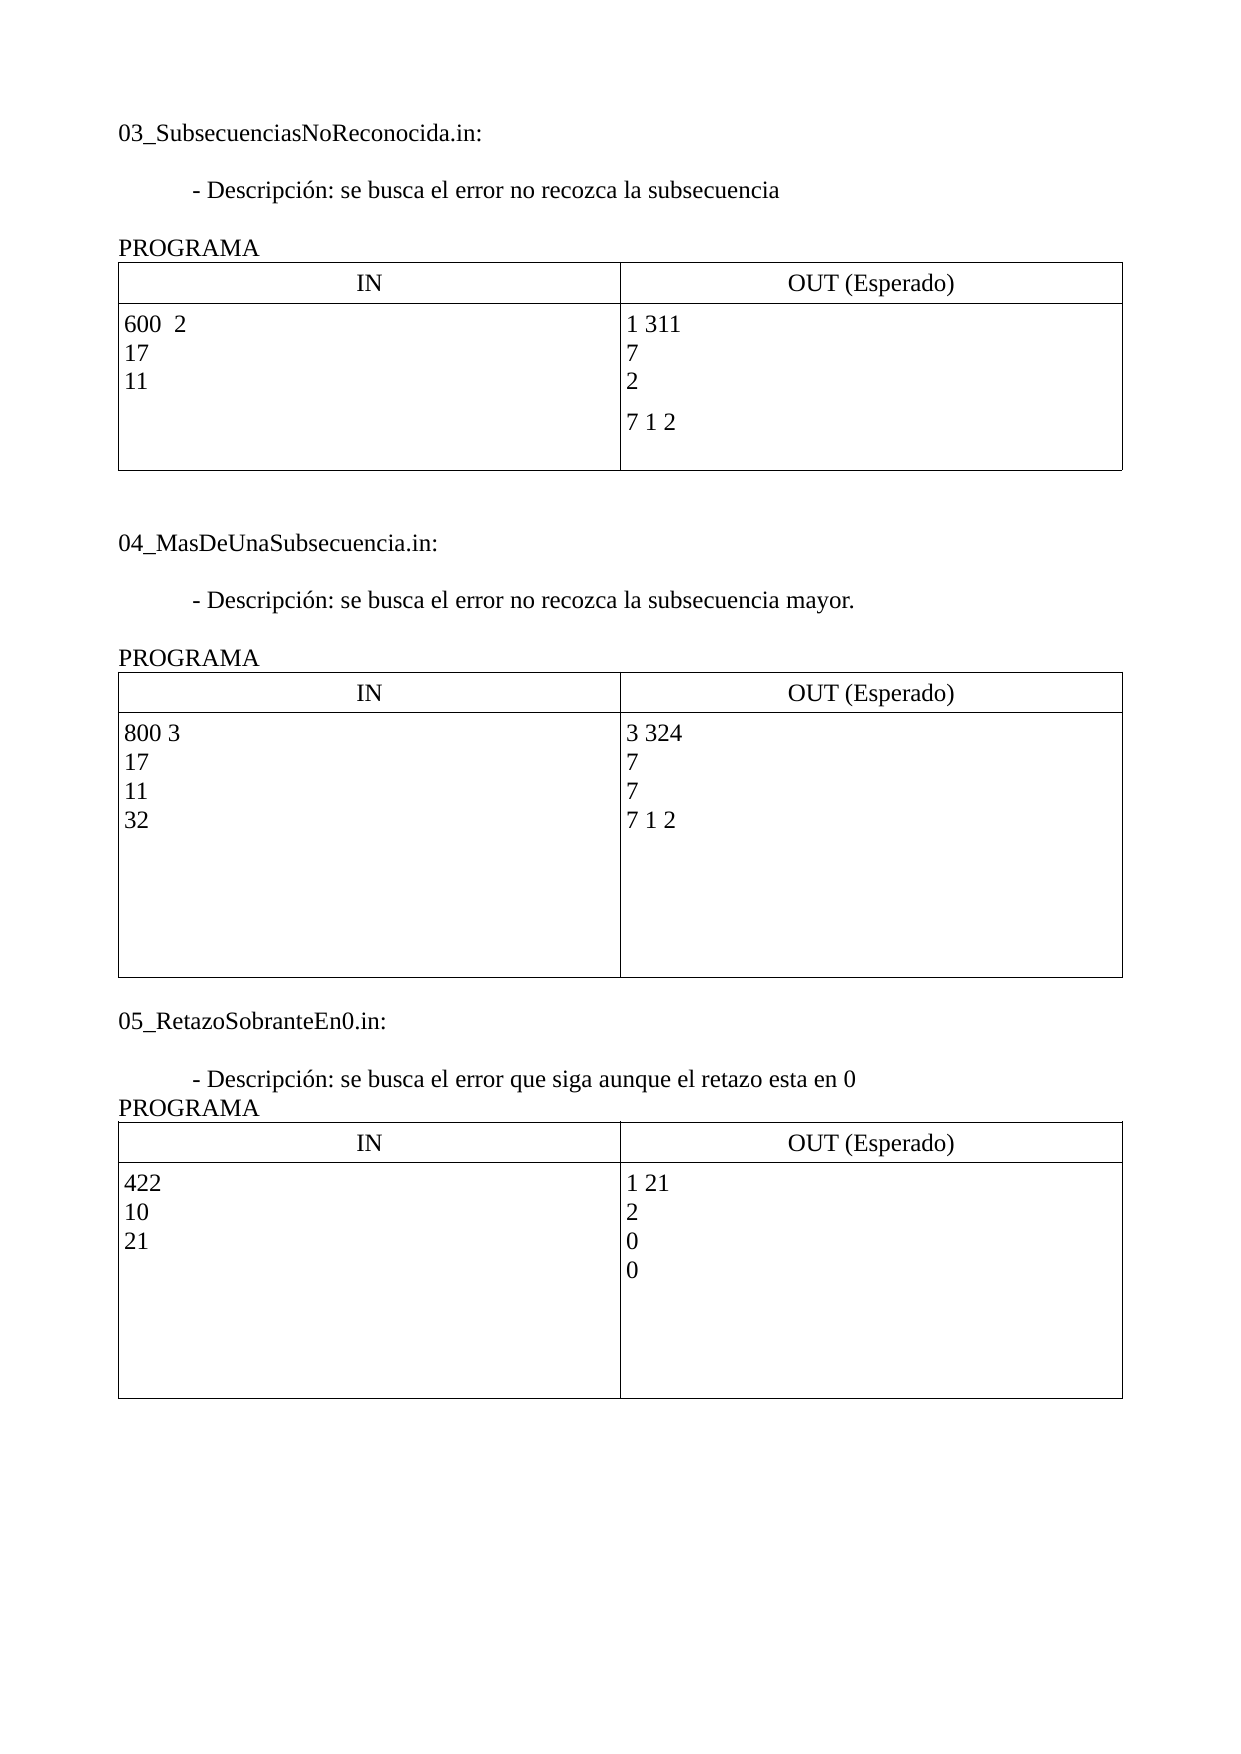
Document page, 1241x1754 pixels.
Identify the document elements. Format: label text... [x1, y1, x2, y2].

table_cell 7 1 2 [621, 401, 1122, 470]
table_header OUT (Esperado) [621, 673, 1122, 712]
table_cell 3 324 7 7 7 1 2 [621, 713, 1122, 868]
table_cell [119, 1358, 620, 1398]
text PROGRAMA [118, 233, 1122, 262]
text - Descripción: se busca el error no recozca la subsecuencia mayor. [118, 585, 1122, 614]
table_cell [621, 937, 1122, 977]
table_header IN [119, 263, 620, 303]
table_cell 600 2 17 11 [119, 304, 620, 401]
text 03_SubsecuenciasNoReconocida.in: [118, 118, 1122, 147]
table_header IN [119, 1123, 620, 1162]
table_cell 800 3 17 11 32 [119, 713, 620, 868]
text 05_RetazoSobranteEn0.in: [118, 1006, 1122, 1035]
table_cell [621, 1289, 1122, 1358]
table_cell [119, 1289, 620, 1358]
text PROGRAMA [118, 643, 1122, 672]
table_header IN [119, 673, 620, 712]
text PROGRAMA [118, 1093, 1122, 1121]
table_cell 1 311 7 2 [621, 304, 1122, 401]
text 04_MasDeUnaSubsecuencia.in: [118, 528, 1122, 557]
table_cell 1 21 2 0 0 [621, 1163, 1122, 1289]
text - Descripción: se busca el error no recozca la subsecuencia [118, 176, 1122, 204]
table_cell [621, 868, 1122, 937]
table_cell [621, 1358, 1122, 1398]
table_header OUT (Esperado) [621, 263, 1122, 303]
table_cell [119, 937, 620, 977]
table_cell 422 10 21 [119, 1163, 620, 1289]
text - Descripción: se busca el error que siga aunque el retazo esta en 0 [118, 1064, 1122, 1093]
table_cell [119, 868, 620, 937]
table_header OUT (Esperado) [621, 1123, 1122, 1162]
table_cell [119, 401, 620, 470]
